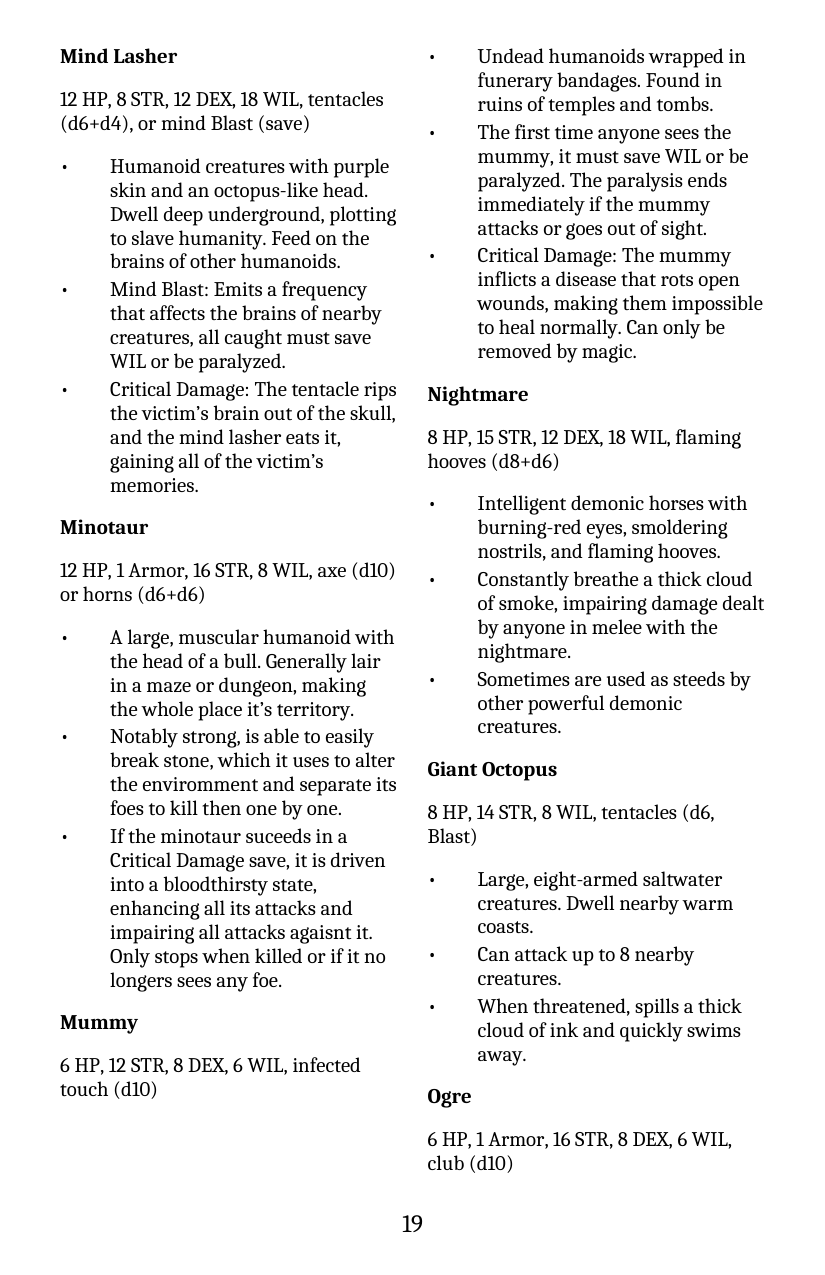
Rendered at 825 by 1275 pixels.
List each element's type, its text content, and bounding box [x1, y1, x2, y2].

list Critical Damage: The tentacle rips the victim’s brain out of the skull, and the mind lasher eats it, gaining all of the victim’s memories. [60, 377, 397, 497]
text Ogre [427, 1085, 765, 1109]
list Large, eight-armed saltwater creatures. Dwell nearby warm coasts. [427, 867, 765, 939]
text Mummy [60, 1011, 397, 1035]
text Minotaur [60, 516, 397, 540]
text Giant Octopus [427, 758, 765, 782]
list Notably strong, is able to easily break stone, which it uses to alter the enviromment and separate its foes to kill then one by one. [60, 725, 397, 821]
list If the minotaur suceeds in a Critical Damage save, it is driven into a bloodthirsty state, enhancing all its attacks and impairing all attacks agaisnt it. Only stops when killed or if it no longers sees any foe. [60, 824, 397, 992]
list A large, muscular humanoid with the head of a bull. Generally lair in a maze or dungeon, making the whole place it’s territory. [60, 625, 397, 721]
text 8 HP, 15 STR, 12 DEX, 18 WIL, flaming hooves (d8+d6) [427, 425, 765, 473]
list Undead humanoids wrapped in funerary bandages. Found in ruins of temples and tombs. [427, 45, 765, 117]
list The first time anyone sees the mummy, it must save WIL or be paralyzed. The paralysis ends immediately if the mummy attacks or goes out of sight. [427, 121, 765, 240]
text 12 HP, 1 Armor, 16 STR, 8 WIL, axe (d10) or horns (d6+d6) [60, 559, 397, 607]
list Intelligent demonic horses with burning-red eyes, smoldering nostrils, and flaming hooves. [427, 492, 765, 564]
list Sometimes are used as steeds by other powerful demonic creatures. [427, 667, 765, 739]
text 6 HP, 12 STR, 8 DEX, 6 WIL, infected touch (d10) [60, 1054, 397, 1102]
text 8 HP, 14 STR, 8 WIL, tentacles (d6, Blast) [427, 801, 765, 848]
text 6 HP, 1 Armor, 16 STR, 8 DEX, 6 WIL, club (d10) [427, 1128, 765, 1176]
text 12 HP, 8 STR, 12 DEX, 18 WIL, tentacles (d6+d4), or mind Blast (save) [60, 88, 397, 136]
list Critical Damage: The mummy inflicts a disease that rots open wounds, making them impossible to heal normally. Can only be removed by magic. [427, 244, 765, 364]
list When threatened, spills a thick cloud of ink and quickly swims away. [427, 994, 765, 1066]
text Mind Lasher [60, 45, 397, 69]
list Humanoid creatures with purple skin and an octopus-like head. Dwell deep underground, plotting to slave humanity. Feed on the brains of other humanoids. [60, 154, 397, 274]
text Nightmare [427, 383, 765, 407]
list Can attack up to 8 nearby creatures. [427, 943, 765, 991]
list Mind Blast: Emits a frequency that affects the brains of nearby creatures, all caught must save WIL or be paralyzed. [60, 278, 397, 374]
list Constantly breathe a thick cloud of smoke, impairing damage dealt by anyone in melee with the nightmare. [427, 568, 765, 663]
